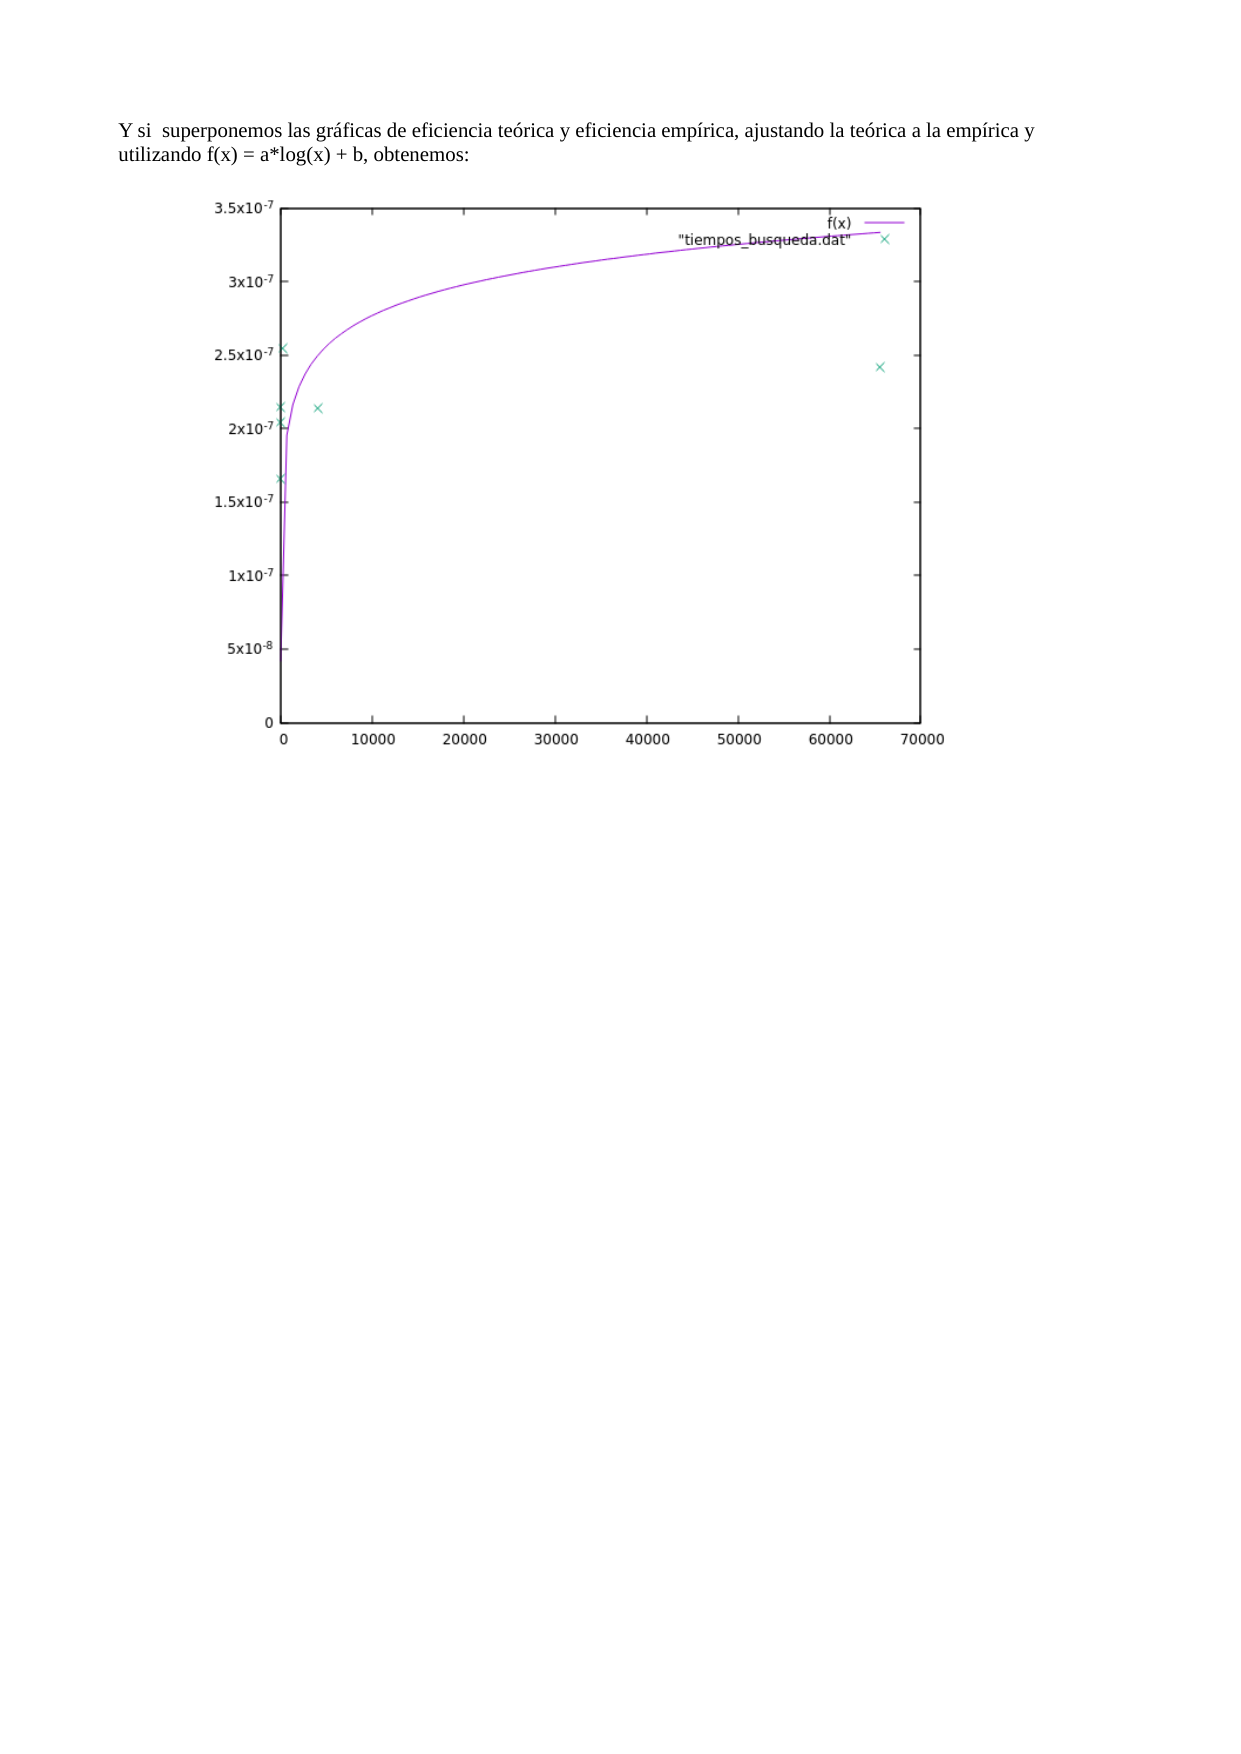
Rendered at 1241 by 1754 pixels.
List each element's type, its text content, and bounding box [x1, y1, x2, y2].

text Y si superponemos las gráficas de eficiencia teórica y eficiencia empírica, ajustando la teórica a la empírica y utilizando f(x) = a*log(x) + b, obtenemos: [118, 118, 1122, 166]
picture [194, 191, 945, 755]
